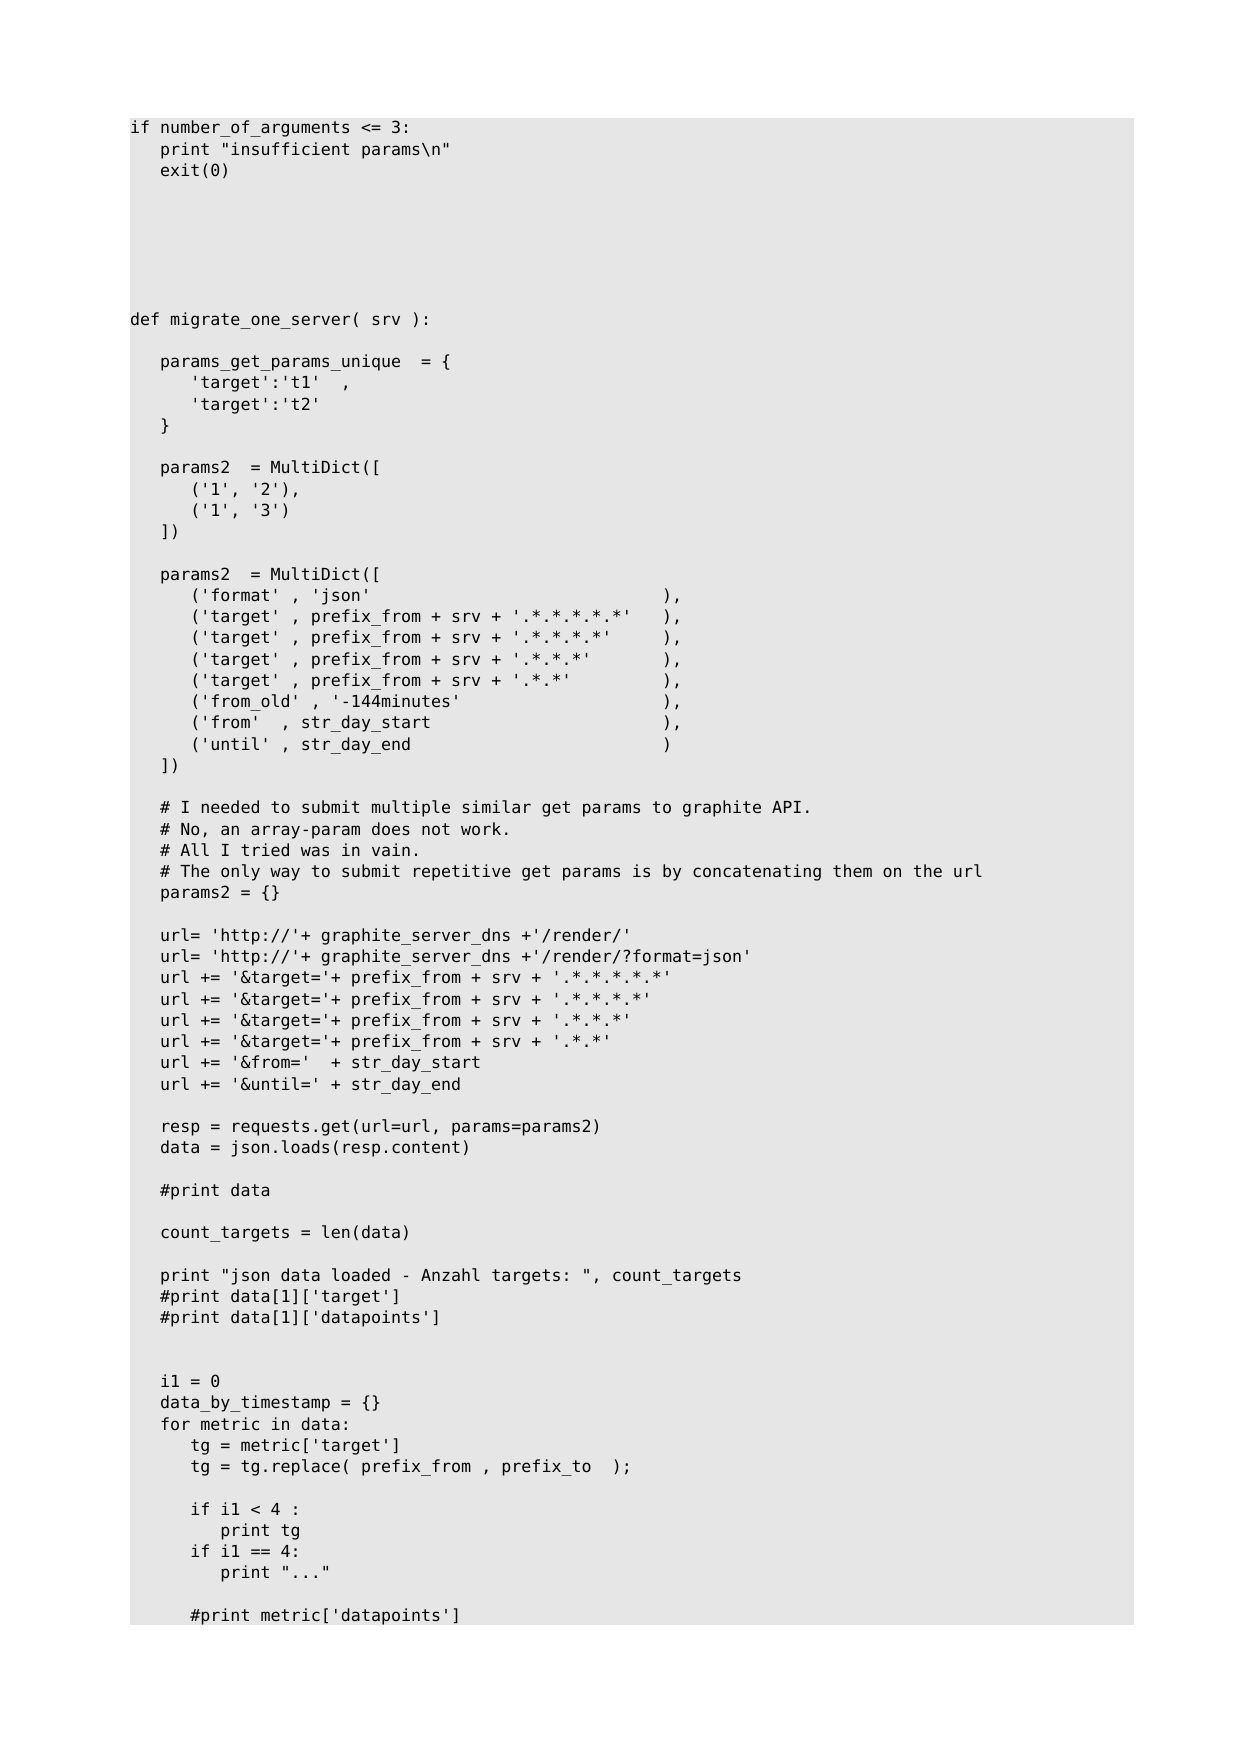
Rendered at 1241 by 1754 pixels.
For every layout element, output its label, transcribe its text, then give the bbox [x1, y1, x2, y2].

text ]) [130, 522, 1134, 541]
text ('from' , str_day_start ), [130, 713, 1134, 732]
text ('from_old' , '-144minutes' ), [130, 692, 1134, 711]
text ('target' , prefix_from + srv + '.*.*.*' ), [130, 649, 1134, 669]
text print "..." [130, 1563, 1134, 1582]
text tg = tg.replace( prefix_from , prefix_to ); [130, 1457, 1134, 1476]
text params2 = MultiDict([ [130, 458, 1134, 477]
text ]) [130, 756, 1134, 775]
text url += '&target='+ prefix_from + srv + '.*.*.*.*' [130, 989, 1134, 1009]
text if number_of_arguments <= 3: [130, 118, 1134, 137]
text params2 = {} [130, 883, 1134, 902]
text if i1 < 4 : [130, 1499, 1134, 1519]
text params2 = MultiDict([ [130, 564, 1134, 584]
text url += '&until=' + str_day_end [130, 1074, 1134, 1094]
text resp = requests.get(url=url, params=params2) [130, 1117, 1134, 1136]
text ('1', '2'), [130, 479, 1134, 499]
text ('target' , prefix_from + srv + '.*.*.*.*' ), [130, 628, 1134, 647]
text data_by_timestamp = {} [130, 1393, 1134, 1412]
text ('format' , 'json' ), [130, 586, 1134, 605]
text count_targets = len(data) [130, 1223, 1134, 1242]
text ('target' , prefix_from + srv + '.*.*.*.*.*' ), [130, 607, 1134, 626]
text url += '&target='+ prefix_from + srv + '.*.*.*' [130, 1011, 1134, 1030]
text 'target':'t1' , [130, 373, 1134, 392]
text params_get_params_unique = { [130, 352, 1134, 371]
text url= 'http://'+ graphite_server_dns +'/render/?format=json' [130, 947, 1134, 966]
text url= 'http://'+ graphite_server_dns +'/render/' [130, 926, 1134, 945]
text data = json.loads(resp.content) [130, 1138, 1134, 1157]
text } [130, 416, 1134, 435]
text i1 = 0 [130, 1372, 1134, 1391]
text # No, an array-param does not work. [130, 819, 1134, 839]
text #print data[1]['target'] [130, 1287, 1134, 1306]
text #print data [130, 1181, 1134, 1200]
text ('until' , str_day_end ) [130, 734, 1134, 754]
text # All I tried was in vain. [130, 841, 1134, 860]
text for metric in data: [130, 1414, 1134, 1434]
text url += '&target='+ prefix_from + srv + '.*.*.*.*.*' [130, 968, 1134, 987]
text ('target' , prefix_from + srv + '.*.*' ), [130, 671, 1134, 690]
text url += '&from=' + str_day_start [130, 1053, 1134, 1072]
text print "insufficient params\n" [130, 139, 1134, 159]
text print "json data loaded - Anzahl targets: ", count_targets [130, 1266, 1134, 1285]
text # I needed to submit multiple similar get params to graphite API. [130, 798, 1134, 817]
text exit(0) [130, 161, 1134, 180]
text if i1 == 4: [130, 1542, 1134, 1561]
text #print data[1]['datapoints'] [130, 1308, 1134, 1327]
text #print metric['datapoints'] [130, 1606, 1134, 1625]
text tg = metric['target'] [130, 1436, 1134, 1455]
text url += '&target='+ prefix_from + srv + '.*.*' [130, 1032, 1134, 1051]
text def migrate_one_server( srv ): [130, 309, 1134, 329]
text # The only way to submit repetitive get params is by concatenating them on the url [130, 862, 1134, 881]
text ('1', '3') [130, 501, 1134, 520]
text print tg [130, 1521, 1134, 1540]
text 'target':'t2' [130, 394, 1134, 414]
